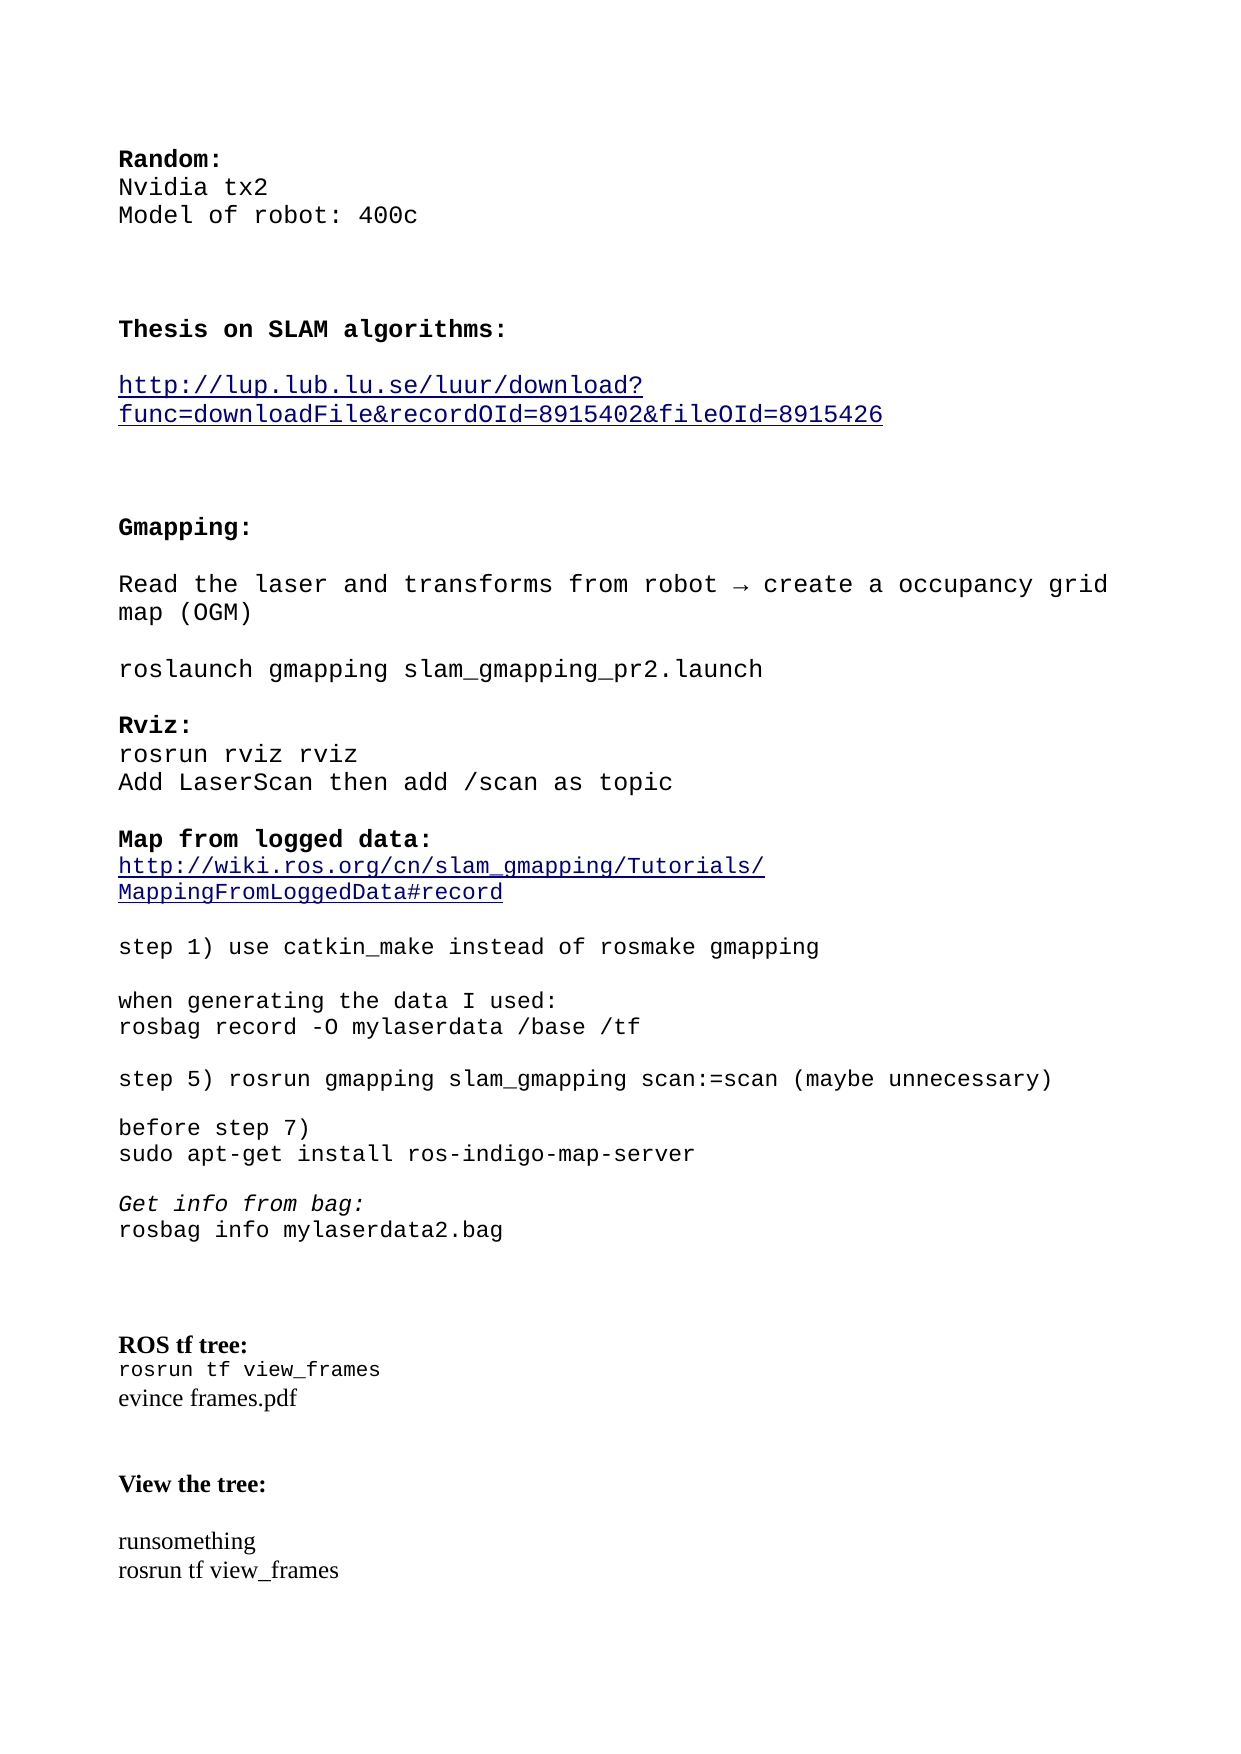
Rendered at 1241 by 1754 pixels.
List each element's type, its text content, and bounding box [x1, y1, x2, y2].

text step 5) rosrun gmapping slam_gmapping scan:=scan (maybe unnecessary) [118, 1067, 1122, 1093]
text Nvidia tx2 [118, 175, 1122, 203]
text Map from logged data: [118, 826, 1122, 855]
text Random: [118, 146, 1122, 175]
text before step 7) [118, 1117, 1122, 1143]
text sudo apt-get install ros-indigo-map-server [118, 1143, 1122, 1168]
text Read the laser and transforms from robot → create a occupancy grid map (OGM) [118, 571, 1122, 628]
text step 1) use catkin_make instead of rosmake gmapping [118, 935, 1122, 961]
text Thesis on SLAM algorithms: http://lup.lub.lu.se/luur/download?func=downloadFile&recordOId=8915402&fileOId=8915426 [118, 316, 1122, 430]
text http://wiki.ros.org/cn/slam_gmapping/Tutorials/MappingFromLoggedData#record [118, 855, 1122, 907]
text Get info from bag: rosbag info mylaserdata2.bag [118, 1192, 1122, 1244]
text Model of robot: 400c [118, 203, 1122, 231]
text Gmapping: [118, 515, 1122, 543]
text when generating the data I used: [118, 989, 1122, 1015]
text View the tree: [118, 1469, 1122, 1526]
text rosrun tf view_frames [118, 1555, 1122, 1584]
text rosbag record -O mylaserdata /base /tf [118, 1015, 1122, 1041]
text runsomething [118, 1526, 1122, 1555]
text Rviz: rosrun rviz rviz Add LaserScan then add /scan as topic [118, 713, 1122, 798]
text rosrun tf view_frames [118, 1359, 1122, 1383]
text roslaunch gmapping slam_gmapping_pr2.launch [118, 656, 1122, 685]
text evince frames.pdf [118, 1383, 1122, 1411]
text ROS tf tree: [118, 1330, 1122, 1359]
